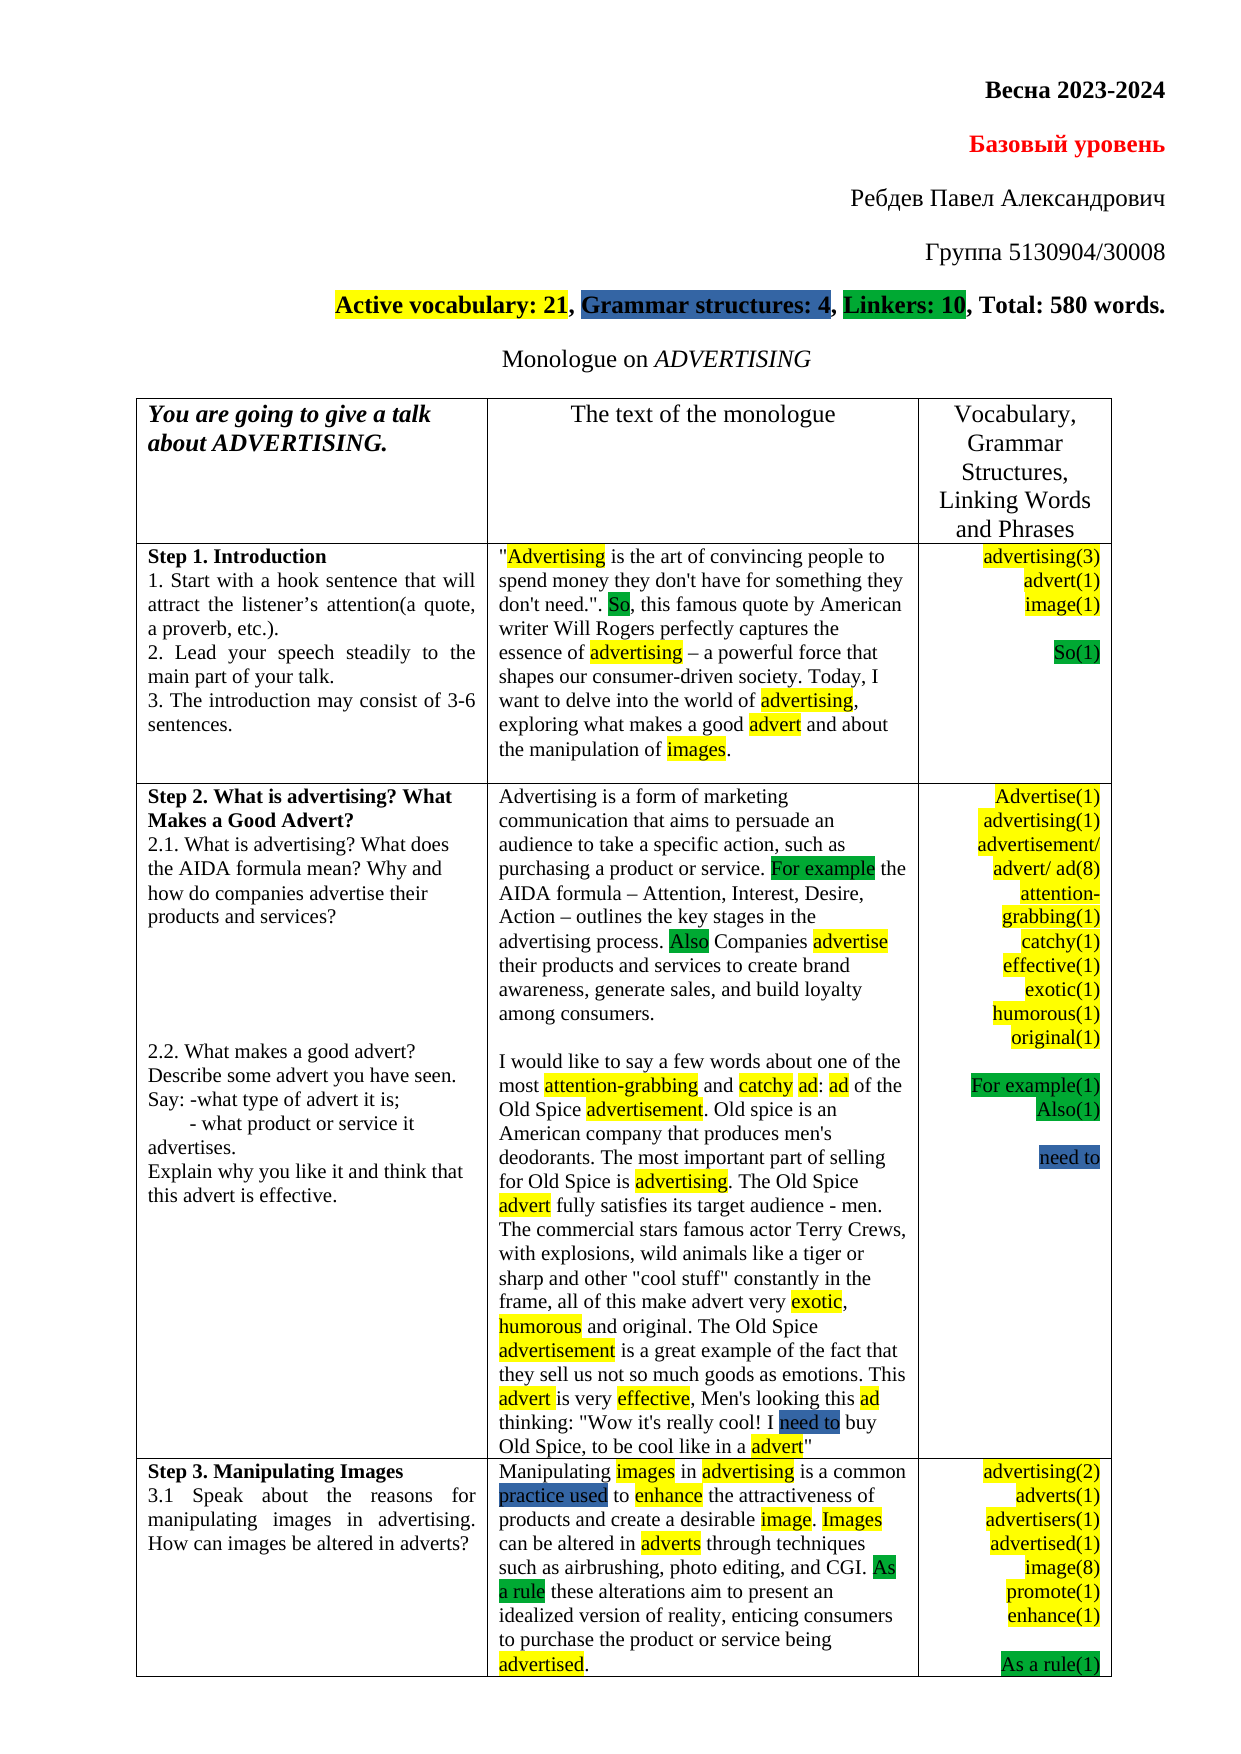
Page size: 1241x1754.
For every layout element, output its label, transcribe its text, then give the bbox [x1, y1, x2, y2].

table_cell Manipulating images in advertising is a common practice used to enhance the attractiveness of products and create a desirable image. Images can be altered in adverts through techniques such as airbrushing, photo editing, and CGI. As a rule these alterations aim to present an idealized version of reality, enticing consumers to purchase the product or service being advertised. [488, 1459, 918, 1676]
table_cell Step 3. Manipulating Images 3.1 Speak about the reasons for manipulating images in advertising. How can images be altered in adverts? [137, 1459, 487, 1676]
text Active vocabulary: 21, Grammar structures: 4, Linkers: 10, Total: 580 words. [148, 290, 1165, 319]
text Monologue on ADVERTISING [148, 344, 1165, 373]
text Базовый уровень [148, 129, 1165, 158]
table_cell "Advertising is the art of convincing people to spend money they don't have for something they don't need.". So, this famous quote by American writer Will Rogers perfectly captures the essence of advertising – a powerful force that shapes our consumer-driven society. Today, I want to delve into the world of advertising, exploring what makes a good advert and about the manipulation of images. [488, 544, 918, 783]
table_cell Advertise(1) advertising(1) advertisement/ advert/ ad(8) attention-grabbing(1) catchy(1) effective(1) exotic(1) humorous(1) original(1) For example(1) Also(1) need to [919, 784, 1111, 1458]
table_cell Step 1. Introduction 1. Start with a hook sentence that will attract the listener’s attention(a quote, a proverb, etc.). 2. Lead your speech steadily to the main part of your talk. 3. The introduction may consist of 3-6 sentences. [137, 544, 487, 783]
table_cell advertising(2) adverts(1) advertisers(1) advertised(1) image(8) promote(1) enhance(1) As a rule(1) [919, 1459, 1111, 1676]
text Весна 2023-2024 [148, 75, 1165, 104]
table_header You are going to give a talk about ADVERTISING. [137, 399, 487, 543]
table_header The text of the monologue [488, 399, 918, 543]
table_cell advertising(3) advert(1) image(1) So(1) [919, 544, 1111, 783]
table_header Vocabulary, Grammar Structures, Linking Words and Phrases [919, 399, 1111, 543]
table_cell Step 2. What is advertising? What Makes a Good Advert? 2.1. What is advertising? What does the AIDA formula mean? Why and how do companies advertise their products and services? 2.2. What makes a good advert? Describe some advert you have seen. Say: -what type of advert it is; - what product or service it advertises. Explain why you like it and think that this advert is effective. [137, 784, 487, 1458]
text Группа 5130904/30008 [148, 237, 1165, 265]
table_cell Advertising is a form of marketing communication that aims to persuade an audience to take a specific action, such as purchasing a product or service. For example the AIDA formula – Attention, Interest, Desire, Action – outlines the key stages in the advertising process. Also Companies advertise their products and services to create brand awareness, generate sales, and build loyalty among consumers. I would like to say a few words about one of the most attention-grabbing and catchy ad: ad of the Old Spice advertisement. Old spice is an American company that produces men's deodorants. The most important part of selling for Old Spice is advertising. The Old Spice advert fully satisfies its target audience - men. The commercial stars famous actor Terry Crews, with explosions, wild animals like a tiger or sharp and other "cool stuff" constantly in the frame, all of this make advert very exotic, humorous and original. The Old Spice advertisement is a great example of the fact that they sell us not so much goods as emotions. This advert is very effective, Men's looking this ad thinking: "Wow it's really cool! I need to buy Old Spice, to be cool like in a advert" [488, 784, 918, 1458]
text Ребдев Павел Александрович [148, 183, 1165, 211]
